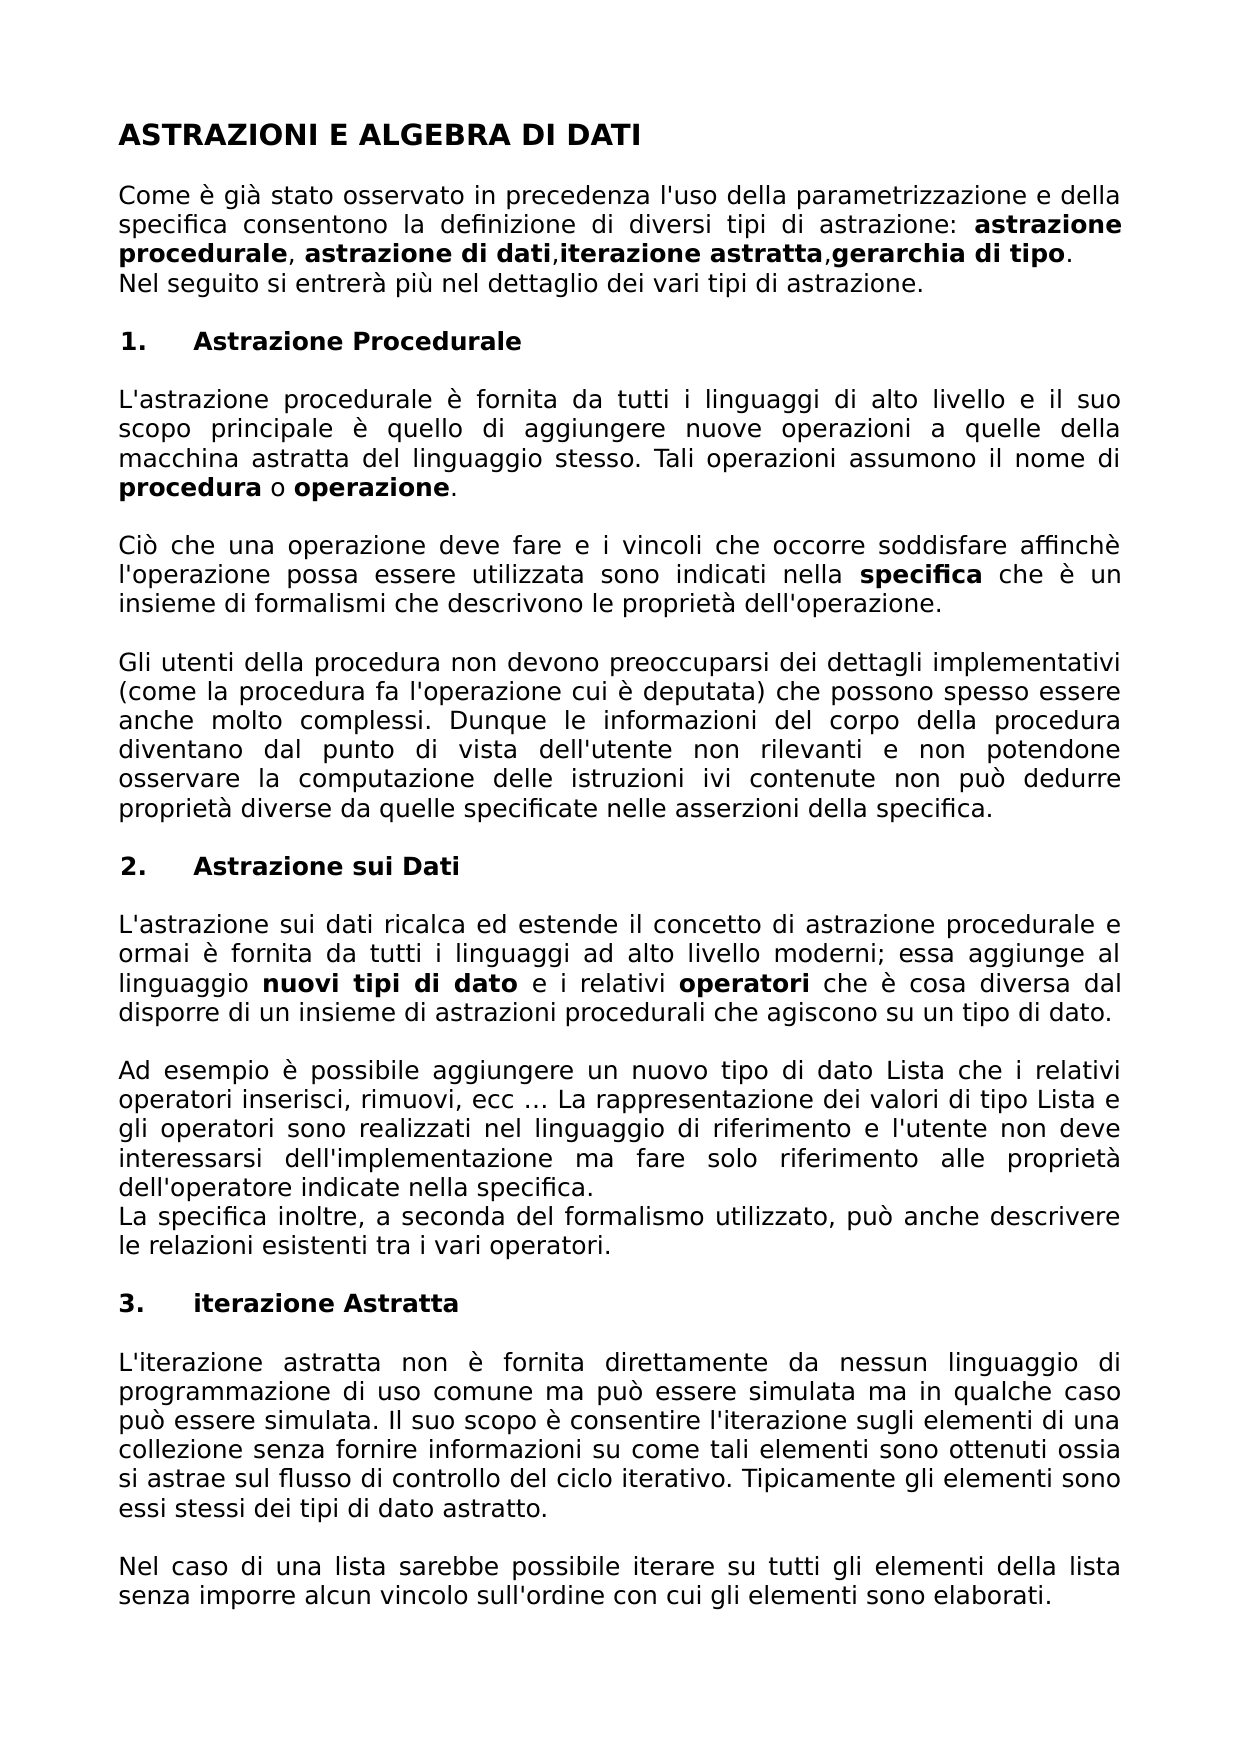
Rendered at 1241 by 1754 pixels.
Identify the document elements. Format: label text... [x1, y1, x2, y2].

text La specifica inoltre, a seconda del formalismo utilizzato, può anche descrivere le relazioni esistenti tra i vari operatori. [118, 1202, 1122, 1260]
text ASTRAZIONI E ALGEBRA DI DATI [118, 118, 1122, 152]
text L'astrazione procedurale è fornita da tutti i linguaggi di alto livello e il suo scopo principale è quello di aggiungere nuove operazioni a quelle della macchina astratta del linguaggio stesso. Tali operazioni assumono il nome di procedura o operazione. [118, 385, 1122, 502]
text Ciò che una operazione deve fare e i vincoli che occorre soddisfare affinchè l'operazione possa essere utilizzata sono indicati nella specifica che è un insieme di formalismi che descrivono le proprietà dell'operazione. [118, 531, 1122, 619]
list Astrazione Procedurale [120, 327, 1122, 356]
list Astrazione sui Dati [120, 852, 1122, 881]
text Ad esempio è possibile aggiungere un nuovo tipo di dato Lista che i relativi operatori inserisci, rimuovi, ecc … La rappresentazione dei valori di tipo Lista e gli operatori sono realizzati nel linguaggio di riferimento e l'utente non deve interessarsi dell'implementazione ma fare solo riferimento alle proprietà dell'operatore indicate nella specifica. [118, 1056, 1122, 1202]
text Nel caso di una lista sarebbe possibile iterare su tutti gli elementi della lista senza imporre alcun vincolo sull'ordine con cui gli elementi sono elaborati. [118, 1552, 1122, 1610]
text L'iterazione astratta non è fornita direttamente da nessun linguaggio di programmazione di uso comune ma può essere simulata ma in qualche caso può essere simulata. Il suo scopo è consentire l'iterazione sugli elementi di una collezione senza fornire informazioni su come tali elementi sono ottenuti ossia si astrae sul flusso di controllo del ciclo iterativo. Tipicamente gli elementi sono essi stessi dei tipi di dato astratto. [118, 1348, 1122, 1523]
text Nel seguito si entrerà più nel dettaglio dei vari tipi di astrazione. [118, 269, 1122, 298]
text Gli utenti della procedura non devono preoccuparsi dei dettagli implementativi (come la procedura fa l'operazione cui è deputata) che possono spesso essere anche molto complessi. Dunque le informazioni del corpo della procedura diventano dal punto di vista dell'utente non rilevanti e non potendone osservare la computazione delle istruzioni ivi contenute non può dedurre proprietà diverse da quelle specificate nelle asserzioni della specifica. [118, 648, 1122, 823]
list L'astrazione sui dati ricalca ed estende il concetto di astrazione procedurale e ormai è fornita da tutti i linguaggi ad alto livello moderni; essa aggiunge al linguaggio nuovi tipi di dato e i relativi operatori che è cosa diversa dal disporre di un insieme di astrazioni procedurali che agiscono su un tipo di dato. [81, 910, 1122, 1027]
text Come è già stato osservato in precedenza l'uso della parametrizzazione e della specifica consentono la definizione di diversi tipi di astrazione: astrazione procedurale, astrazione di dati,iterazione astratta,gerarchia di tipo. [118, 181, 1122, 269]
list iterazione Astratta [118, 1289, 1122, 1319]
